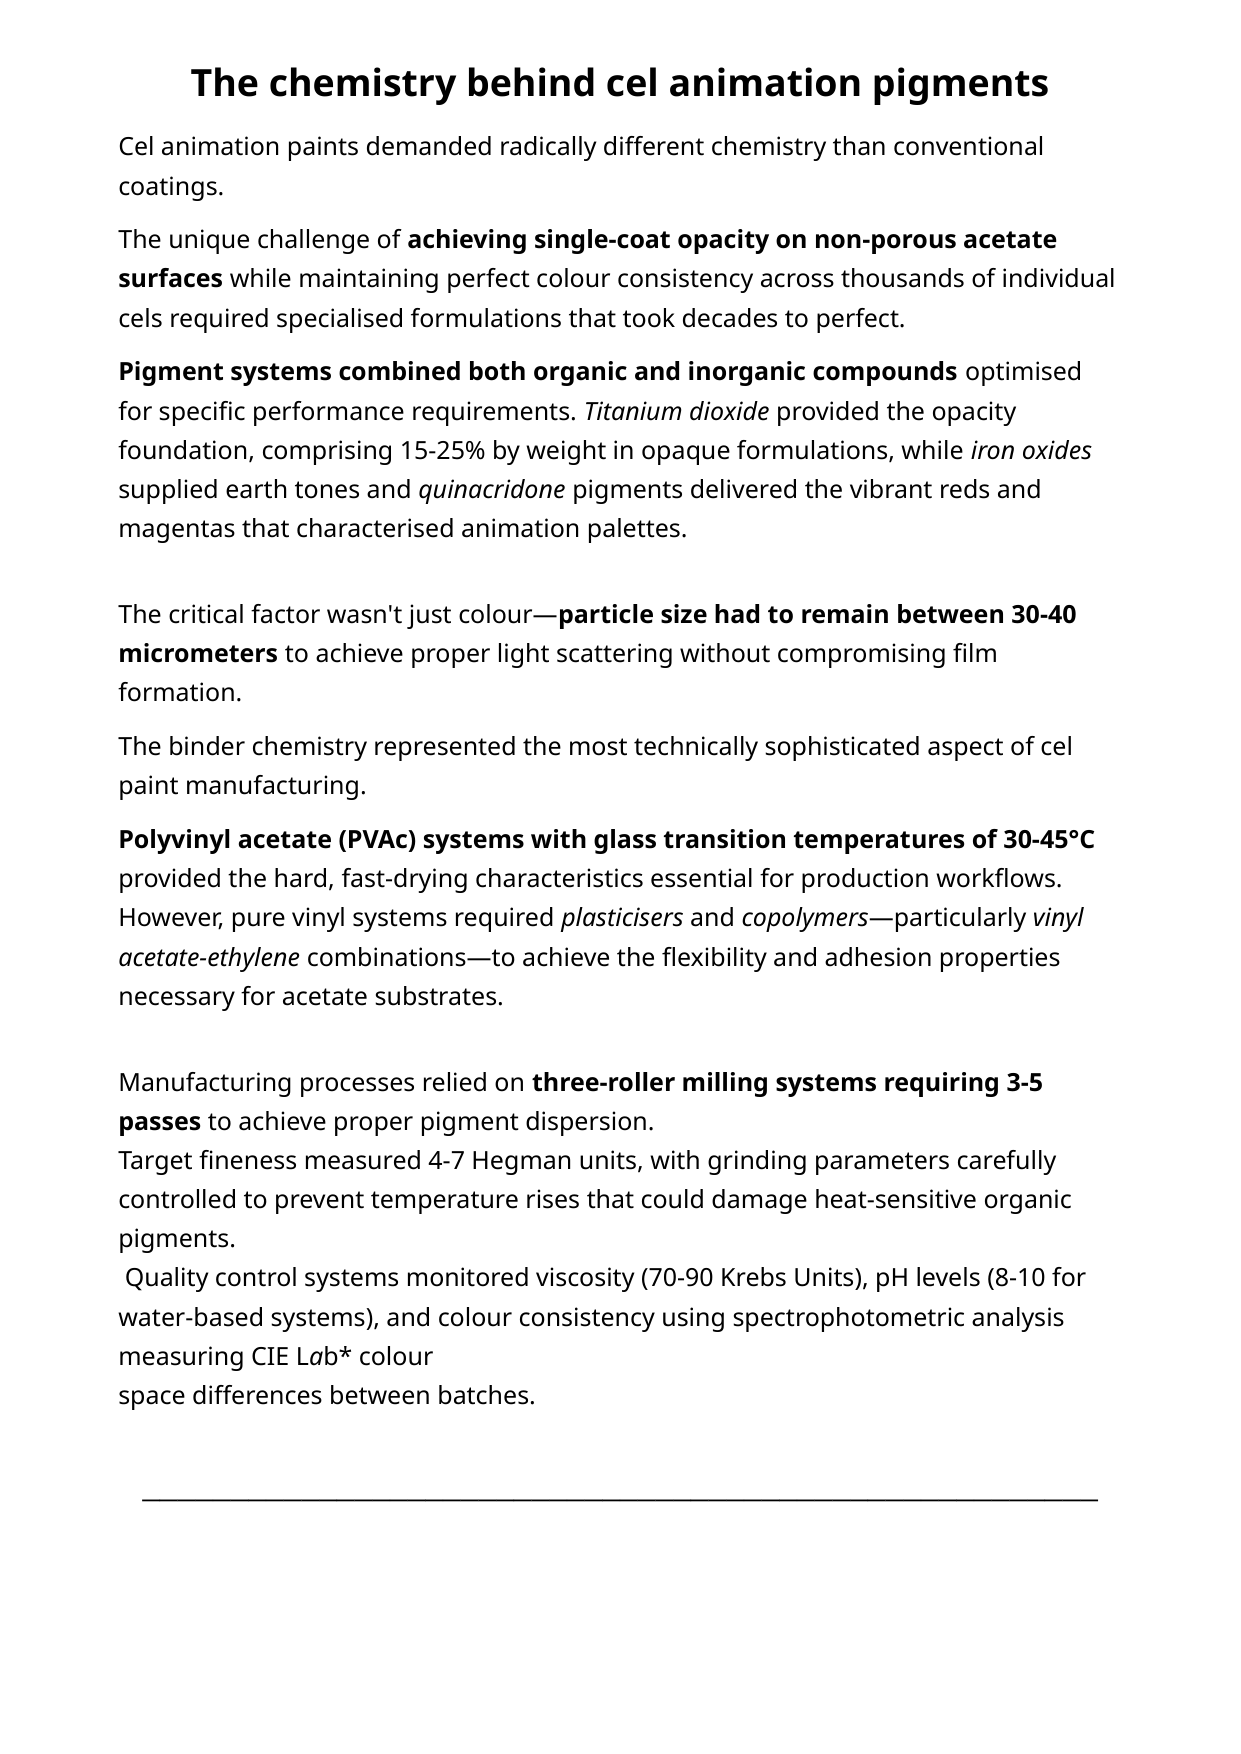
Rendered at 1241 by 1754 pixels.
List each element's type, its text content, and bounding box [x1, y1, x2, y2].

text Pigment systems combined both organic and inorganic compounds optimised for specific performance requirements. Titanium dioxide provided the opacity foundation, comprising 15-25% by weight in opaque formulations, while iron oxides supplied earth tones and quinacridone pigments delivered the vibrant reds and magentas that characterised animation palettes. [118, 354, 1122, 578]
text Manufacturing processes relied on three-roller milling systems requiring 3-5 passes to achieve proper pigment dispersion. Target fineness measured 4-7 Hegman units, with grinding parameters carefully controlled to prevent temperature rises that could damage heat-sensitive organic pigments. Quality control systems monitored viscosity (70-90 Krebs Units), pH levels (8-10 for water-based systems), and colour consistency using spectrophotometric analysis measuring CIE Lab* colour space differences between batches. [118, 1064, 1122, 1412]
text The unique challenge of achieving single-coat opacity on non-porous acetate surfaces while maintaining perfect colour consistency across thousands of individual cels required specialised formulations that took decades to perfect. [118, 222, 1122, 334]
text The binder chemistry represented the most technically sophisticated aspect of cel paint manufacturing. [118, 729, 1122, 802]
text The critical factor wasn't just colour—particle size had to remain between 30-40 micrometers to achieve proper light scattering without compromising film formation. [118, 597, 1122, 709]
text ────────────────────────────────────────────────────── [118, 1485, 1122, 1514]
subtitle The chemistry behind cel animation pigments [118, 56, 1122, 107]
text Polyvinyl acetate (PVAc) systems with glass transition temperatures of 30-45°C provided the hard, fast-drying characteristics essential for production workflows. However, pure vinyl systems required plasticisers and copolymers—particularly vinyl acetate-ethylene combinations—to achieve the flexibility and adhesion properties necessary for acetate substrates. [118, 822, 1122, 1045]
text Cel animation paints demanded radically different chemistry than conventional coatings. [118, 129, 1122, 202]
